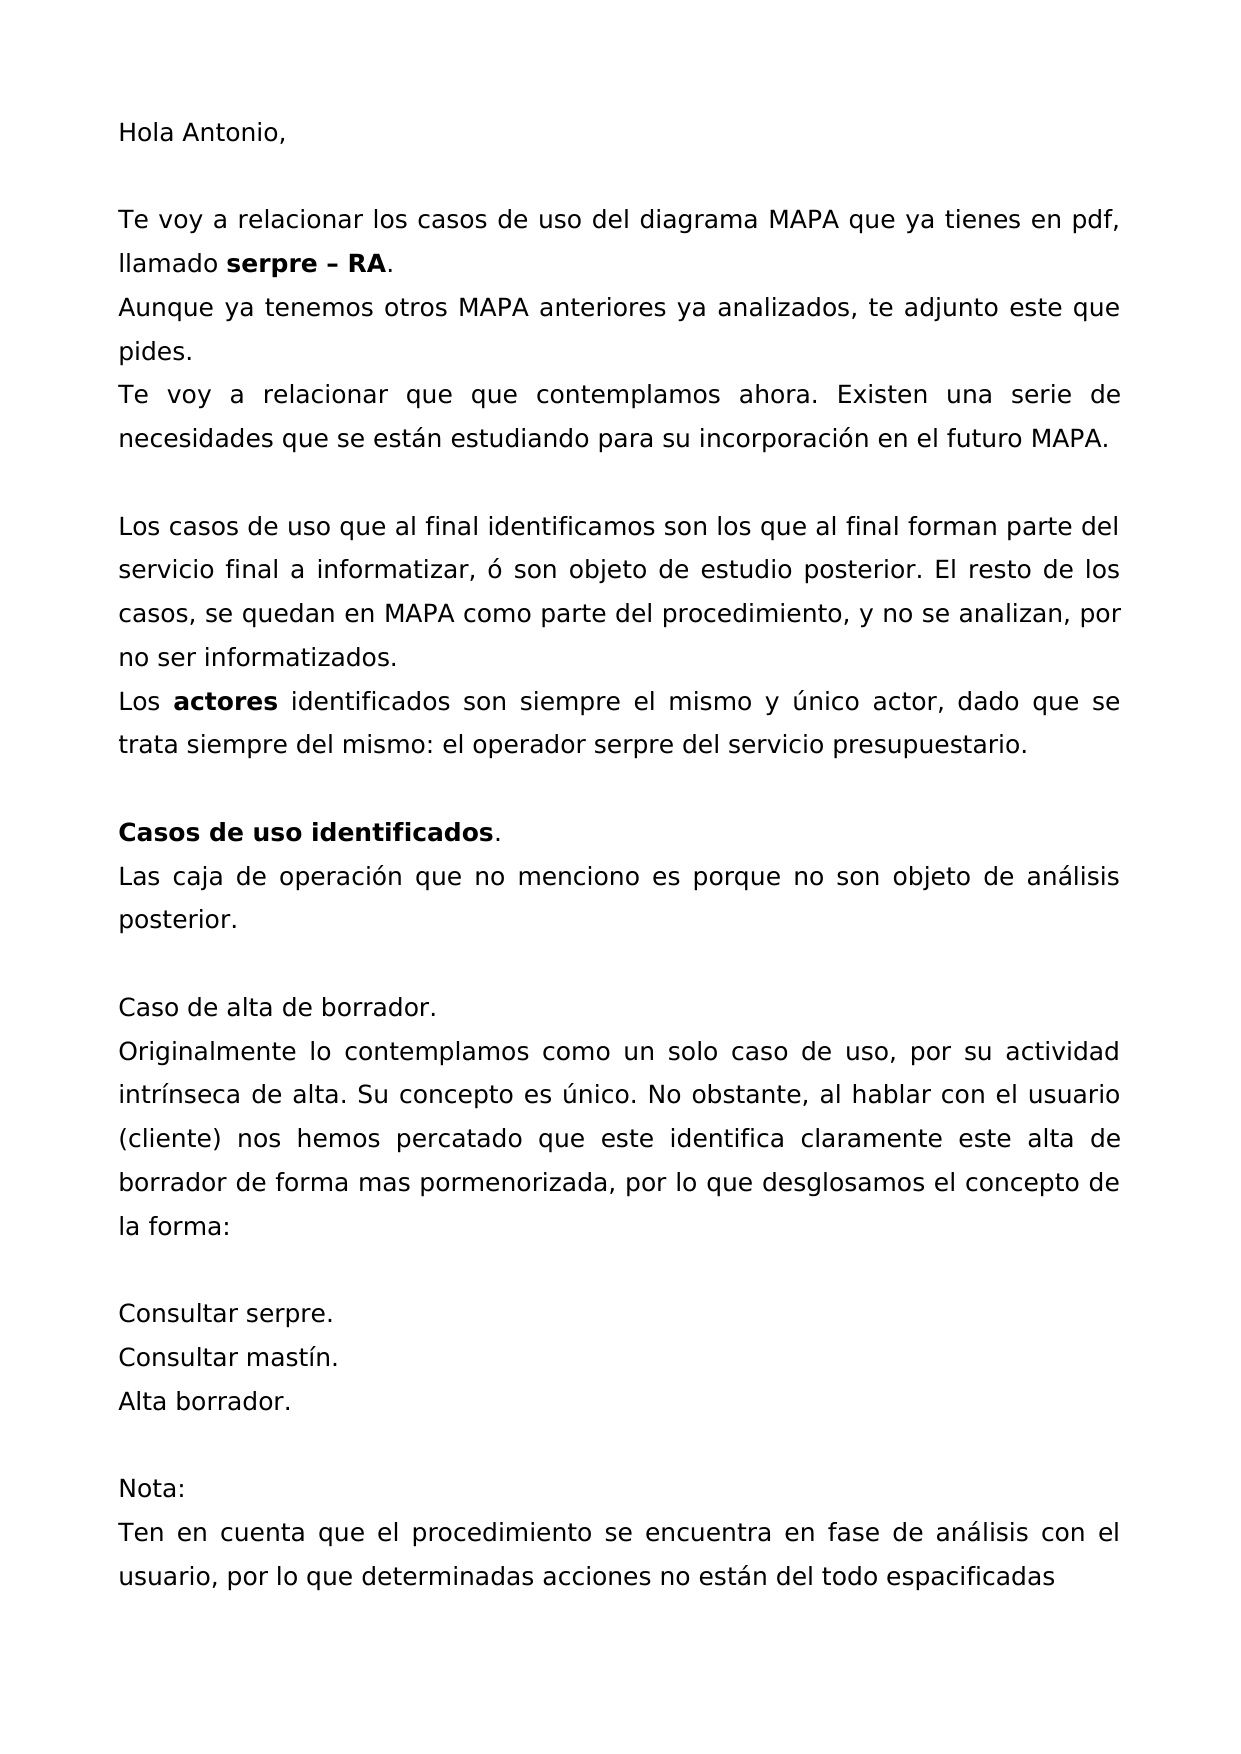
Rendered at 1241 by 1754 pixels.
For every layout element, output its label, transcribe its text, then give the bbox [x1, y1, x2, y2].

text Nota: [118, 1474, 1122, 1503]
text Caso de alta de borrador. [118, 993, 1122, 1022]
text Ten en cuenta que el procedimiento se encuentra en fase de análisis con el usuario, por lo que determinadas acciones no están del todo espacificadas [118, 1518, 1122, 1591]
text Los casos de uso que al final identificamos son los que al final forman parte del servicio final a informatizar, ó son objeto de estudio posterior. El resto de los casos, se quedan en MAPA como parte del procedimiento, y no se analizan, por no ser informatizados. [118, 512, 1122, 672]
text Hola Antonio, [118, 118, 1122, 147]
text Alta borrador. [118, 1387, 1122, 1416]
text Te voy a relacionar los casos de uso del diagrama MAPA que ya tienes en pdf, llamado serpre – RA. [118, 206, 1122, 278]
text Las caja de operación que no menciono es porque no son objeto de análisis posterior. [118, 862, 1122, 935]
text Aunque ya tenemos otros MAPA anteriores ya analizados, te adjunto este que pides. [118, 293, 1122, 366]
text Originalmente lo contemplamos como un solo caso de uso, por su actividad intrínseca de alta. Su concepto es único. No obstante, al hablar con el usuario (cliente) nos hemos percatado que este identifica claramente este alta de borrador de forma mas pormenorizada, por lo que desglosamos el concepto de la forma: [118, 1037, 1122, 1241]
text Consultar mastín. [118, 1343, 1122, 1372]
text Casos de uso identificados. [118, 818, 1122, 847]
text Los actores identificados son siempre el mismo y único actor, dado que se trata siempre del mismo: el operador serpre del servicio presupuestario. [118, 687, 1122, 760]
text Te voy a relacionar que que contemplamos ahora. Existen una serie de necesidades que se están estudiando para su incorporación en el futuro MAPA. [118, 381, 1122, 453]
text Consultar serpre. [118, 1299, 1122, 1328]
